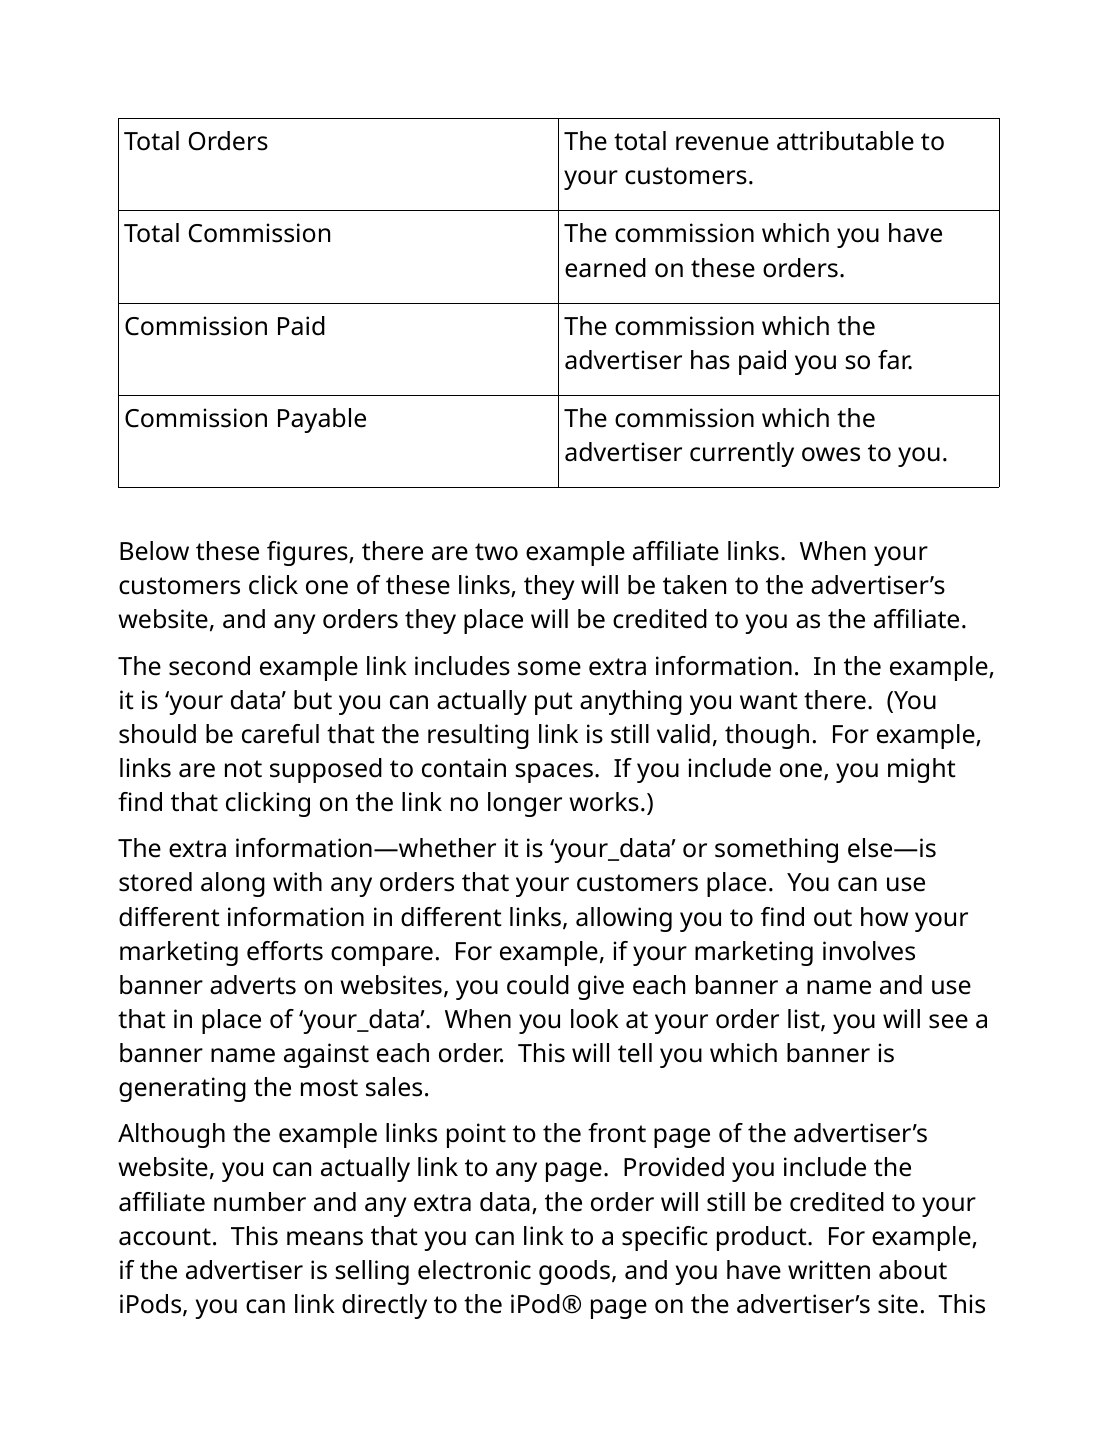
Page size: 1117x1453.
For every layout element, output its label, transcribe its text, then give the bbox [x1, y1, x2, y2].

table_cell The commission which the advertiser currently owes to you. [559, 396, 999, 487]
table_header Total Orders [119, 119, 558, 210]
table_cell Commission Paid [119, 304, 558, 395]
text Below these figures, there are two example affiliate links. When your customers click one of these links, they will be taken to the advertiser’s website, and any orders they place will be credited to you as the affiliate. [118, 533, 999, 636]
text The extra information—whether it is ‘your_data’ or something else—is stored along with any orders that your customers place. You can use different information in different links, allowing you to find out how your marketing efforts compare. For example, if your marketing involves banner adverts on websites, you could give each banner a name and use that in place of ‘your_data’. When you look at your order list, you will see a banner name against each order. This will tell you which banner is generating the most sales. [118, 831, 999, 1103]
table_header The total revenue attributable to your customers. [559, 119, 999, 210]
table_cell The commission which you have earned on these orders. [559, 211, 999, 302]
text Although the example links point to the front page of the advertiser’s website, you can actually link to any page. Provided you include the affiliate number and any extra data, the order will still be credited to your account. This means that you can link to a specific product. For example, if the advertiser is selling electronic goods, and you have written about iPods, you can link directly to the iPod® page on the advertiser’s site. This [118, 1116, 999, 1320]
text The second example link includes some extra information. In the example, it is ‘your data’ but you can actually put anything you want there. (You should be careful that the resulting link is still valid, though. For example, links are not supposed to contain spaces. If you include one, you might find that clicking on the link no longer works.) [118, 648, 999, 818]
table_cell The commission which the advertiser has paid you so far. [559, 304, 999, 395]
table_cell Commission Payable [119, 396, 558, 487]
table_cell Total Commission [119, 211, 558, 302]
